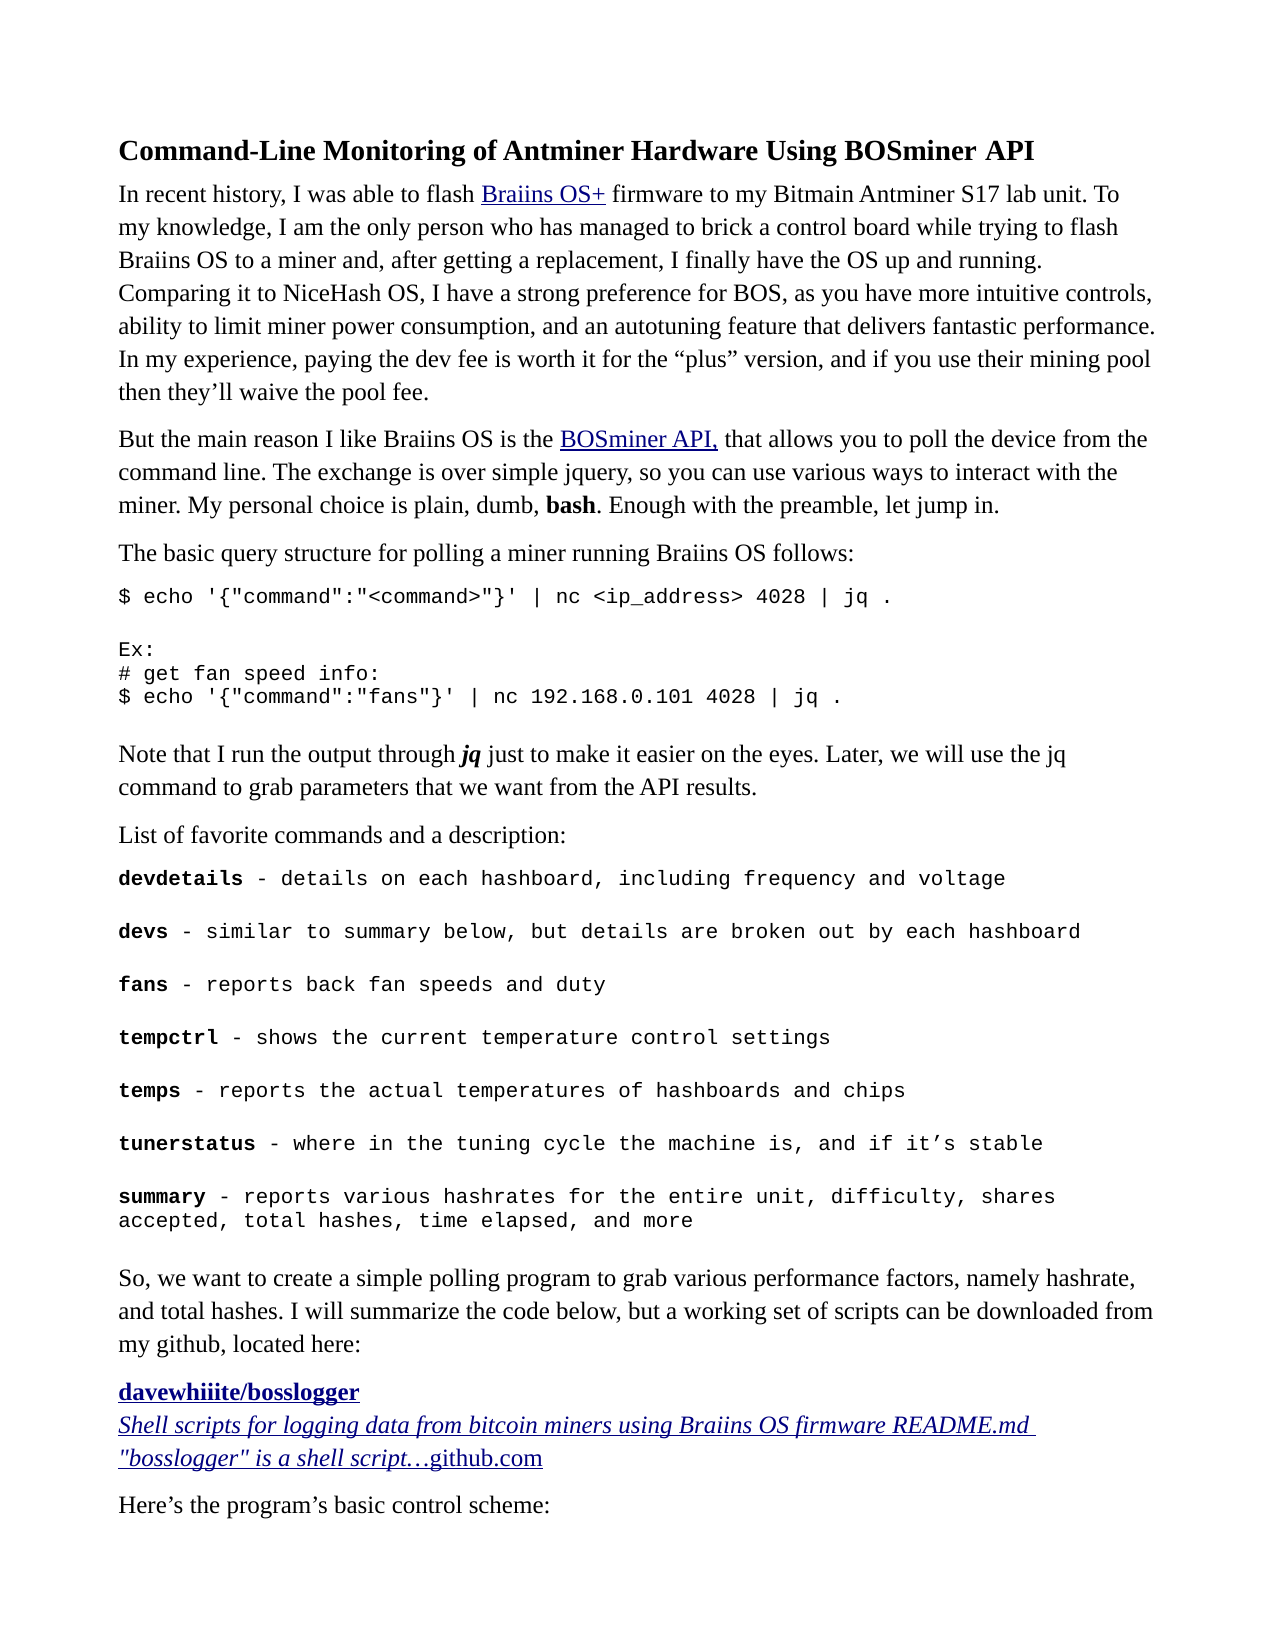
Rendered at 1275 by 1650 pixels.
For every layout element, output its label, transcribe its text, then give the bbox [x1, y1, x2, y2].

subtitle Command-Line Monitoring of Antminer Hardware Using BOSminer API [118, 133, 1157, 166]
text Ex: [118, 639, 1157, 662]
text davewhiiite/bosslogger Shell scripts for logging data from bitcoin miners using Braiins OS firmware README.md "bosslogger" is a shell script…github.com [118, 1377, 1157, 1471]
text summary - reports various hashrates for the entire unit, difficulty, shares accepted, total hashes, time elapsed, and more [118, 1186, 1157, 1233]
text But the main reason I like Braiins OS is the BOSminer API, that allows you to poll the device from the command line. The exchange is over simple jquery, so you can use various ways to interact with the miner. My personal choice is plain, dumb, bash. Enough with the preamble, let jump in. [118, 424, 1157, 519]
text devs - similar to summary below, but details are broken out by each hashboard [118, 921, 1157, 944]
text List of favorite commands and a description: [118, 820, 1157, 849]
text $ echo '{"command":"fans"}' | nc 192.168.0.101 4028 | jq . [118, 686, 1157, 710]
text Note that I run the output through jq just to make it easier on the eyes. Later, we will use the jq command to grab parameters that we want from the API results. [118, 739, 1157, 801]
text temps - reports the actual temperatures of hashboards and chips [118, 1080, 1157, 1104]
text fans - reports back fan speeds and duty [118, 974, 1157, 997]
text So, we want to create a simple polling program to grab various performance factors, namely hashrate, and total hashes. I will summarize the code below, but a working set of scripts can be downloaded from my github, located here: [118, 1263, 1157, 1358]
text tempctrl - shows the current temperature control settings [118, 1027, 1157, 1051]
text Here’s the program’s basic control scheme: [118, 1490, 1157, 1519]
text devdetails - details on each hashboard, including frequency and voltage [118, 867, 1157, 891]
text The basic query structure for polling a miner running Braiins OS follows: [118, 538, 1157, 567]
text tunerstatus - where in the tuning cycle the machine is, and if it’s stable [118, 1133, 1157, 1157]
text # get fan speed info: [118, 662, 1157, 686]
text In recent history, I was able to flash Braiins OS+ firmware to my Bitmain Antminer S17 lab unit. To my knowledge, I am the only person who has managed to brick a control board while trying to flash Braiins OS to a miner and, after getting a replacement, I finally have the OS up and running. Comparing it to NiceHash OS, I have a strong preference for BOS, as you have more intuitive controls, ability to limit miner power consumption, and an autotuning feature that delivers fantastic performance. In my experience, paying the dev fee is worth it for the “plus” version, and if you use their mining pool then they’ll waive the pool fee. [118, 179, 1157, 406]
text $ echo '{"command":"<command>"}' | nc <ip_address> 4028 | jq . [118, 586, 1157, 609]
